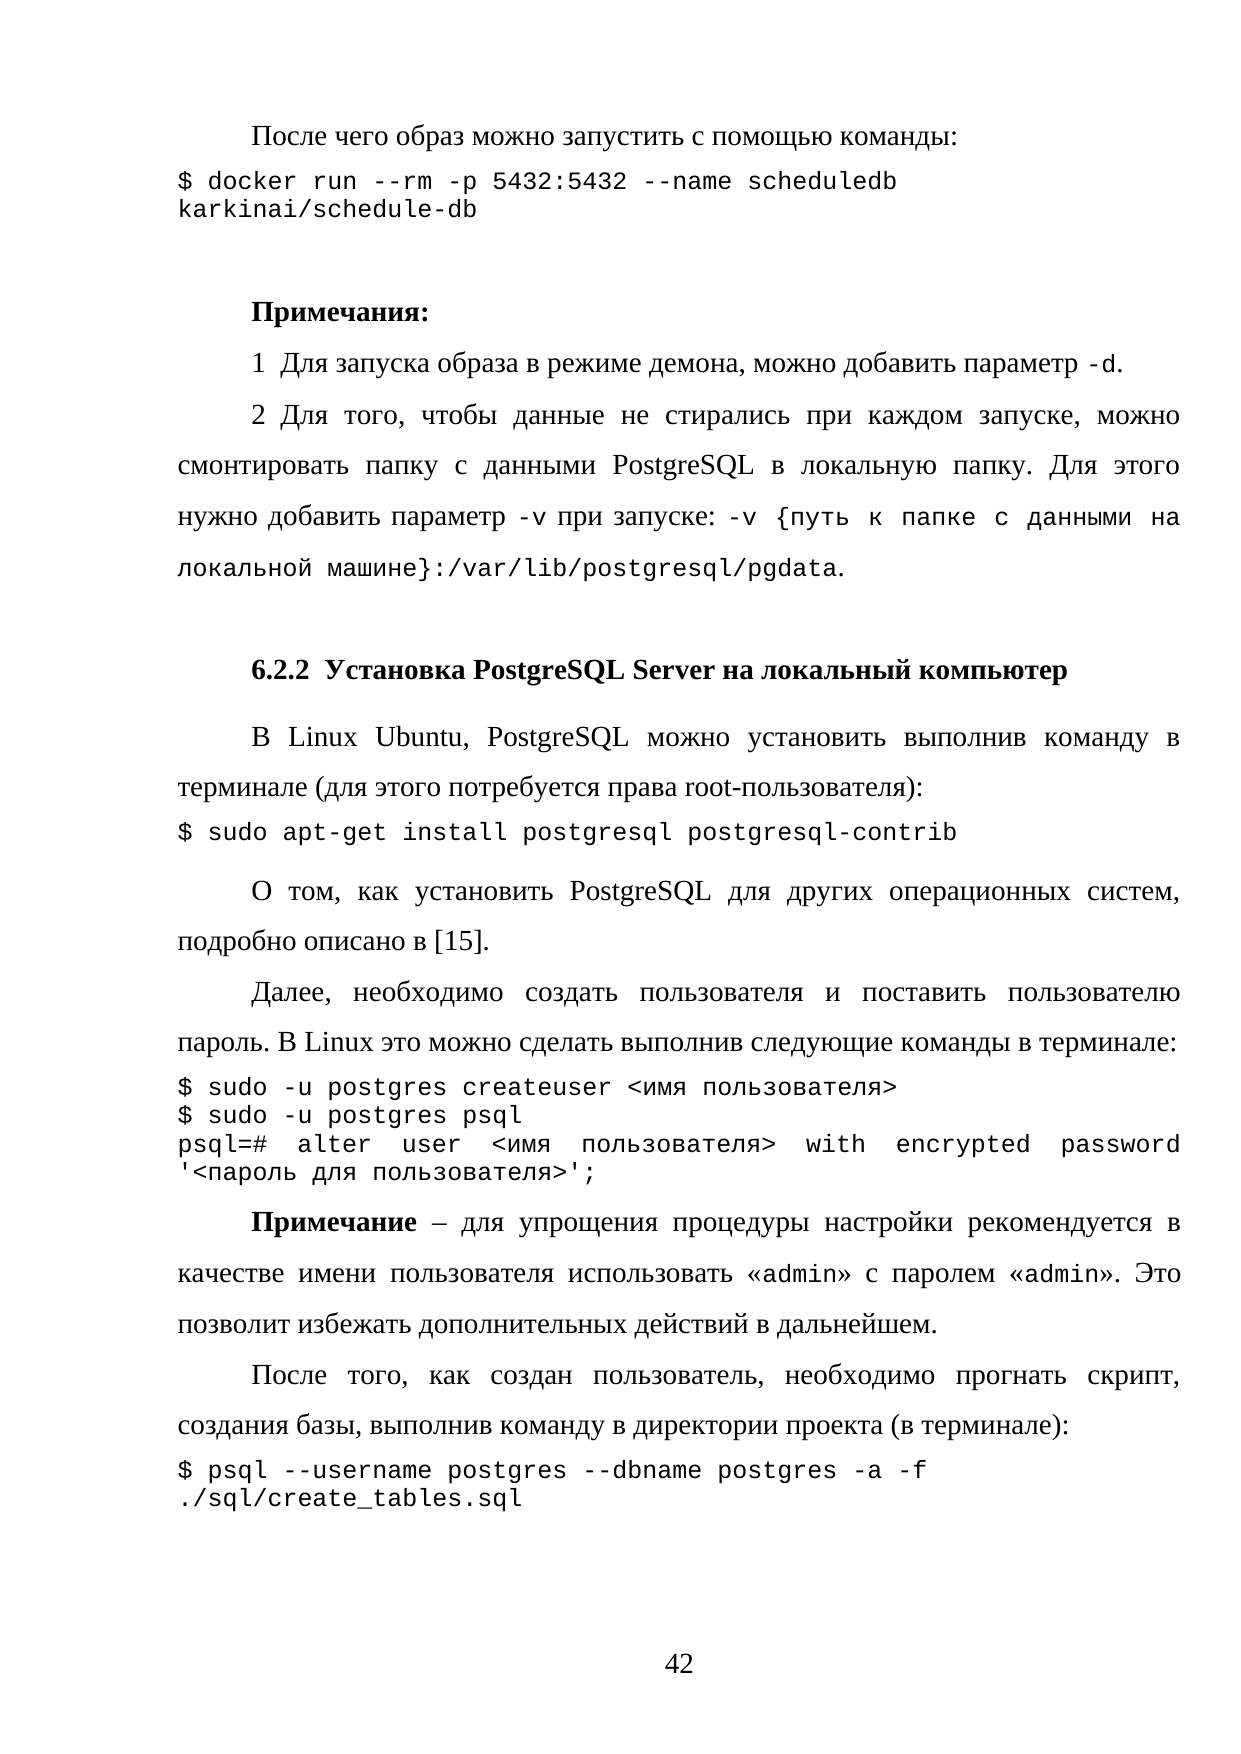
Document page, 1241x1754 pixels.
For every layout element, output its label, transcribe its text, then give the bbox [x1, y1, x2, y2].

list Для запуска образа в режиме демона, можно добавить параметр -d. [177, 345, 1181, 380]
text Примечание – для упрощения процедуры настройки рекомендуется в качестве имени пользователя использовать «admin» с паролем «admin». Это позволит избежать дополнительных действий в дальнейшем. [177, 1188, 1181, 1340]
text После чего образ можно запустить с помощью команды: [177, 118, 1181, 152]
text $ docker run --rm -p 5432:5432 --name scheduledb karkinai/schedule-db [177, 168, 1181, 225]
text В Linux Ubuntu, PostgreSQL можно установить выполнив команду в терминале (для этого потребуется права root-пользователя): [177, 719, 1181, 803]
text $ sudo -u postgres psql [177, 1103, 1181, 1131]
text $ psql --username postgres --dbname postgres -a -f ./sql/create_tables.sql [177, 1457, 1181, 1514]
text $ sudo apt-get install postgresql postgresql-contrib [177, 819, 1181, 848]
text $ sudo -u postgres createuser <имя пользователя> [177, 1074, 1181, 1103]
text psql=# alter user <имя пользователя> with encrypted password '<пароль для пользователя>'; [177, 1131, 1181, 1188]
text Далее, необходимо создать пользователя и поставить пользователю пароль. В Linux это можно сделать выполнив следующие команды в терминале: [177, 974, 1181, 1058]
text Примечания: [177, 294, 1181, 328]
text О том, как установить PostgreSQL для других операционных систем, подробно описано в [15]. [177, 848, 1181, 957]
text После того, как создан пользователь, необходимо прогнать скрипт, создания базы, выполнив команду в директории проекта (в терминале): [177, 1357, 1181, 1441]
subtitle Установка PostgreSQL Server на локальный компьютер [177, 652, 1181, 685]
list Для того, чтобы данные не стирались при каждом запуске, можно смонтировать папку с данными PostgreSQL в локальную папку. Для этого нужно добавить параметр -v при запуске: -v {путь к папке с данными на локальной машине}:/var/lib/postgresql/pgdata. [177, 397, 1181, 584]
